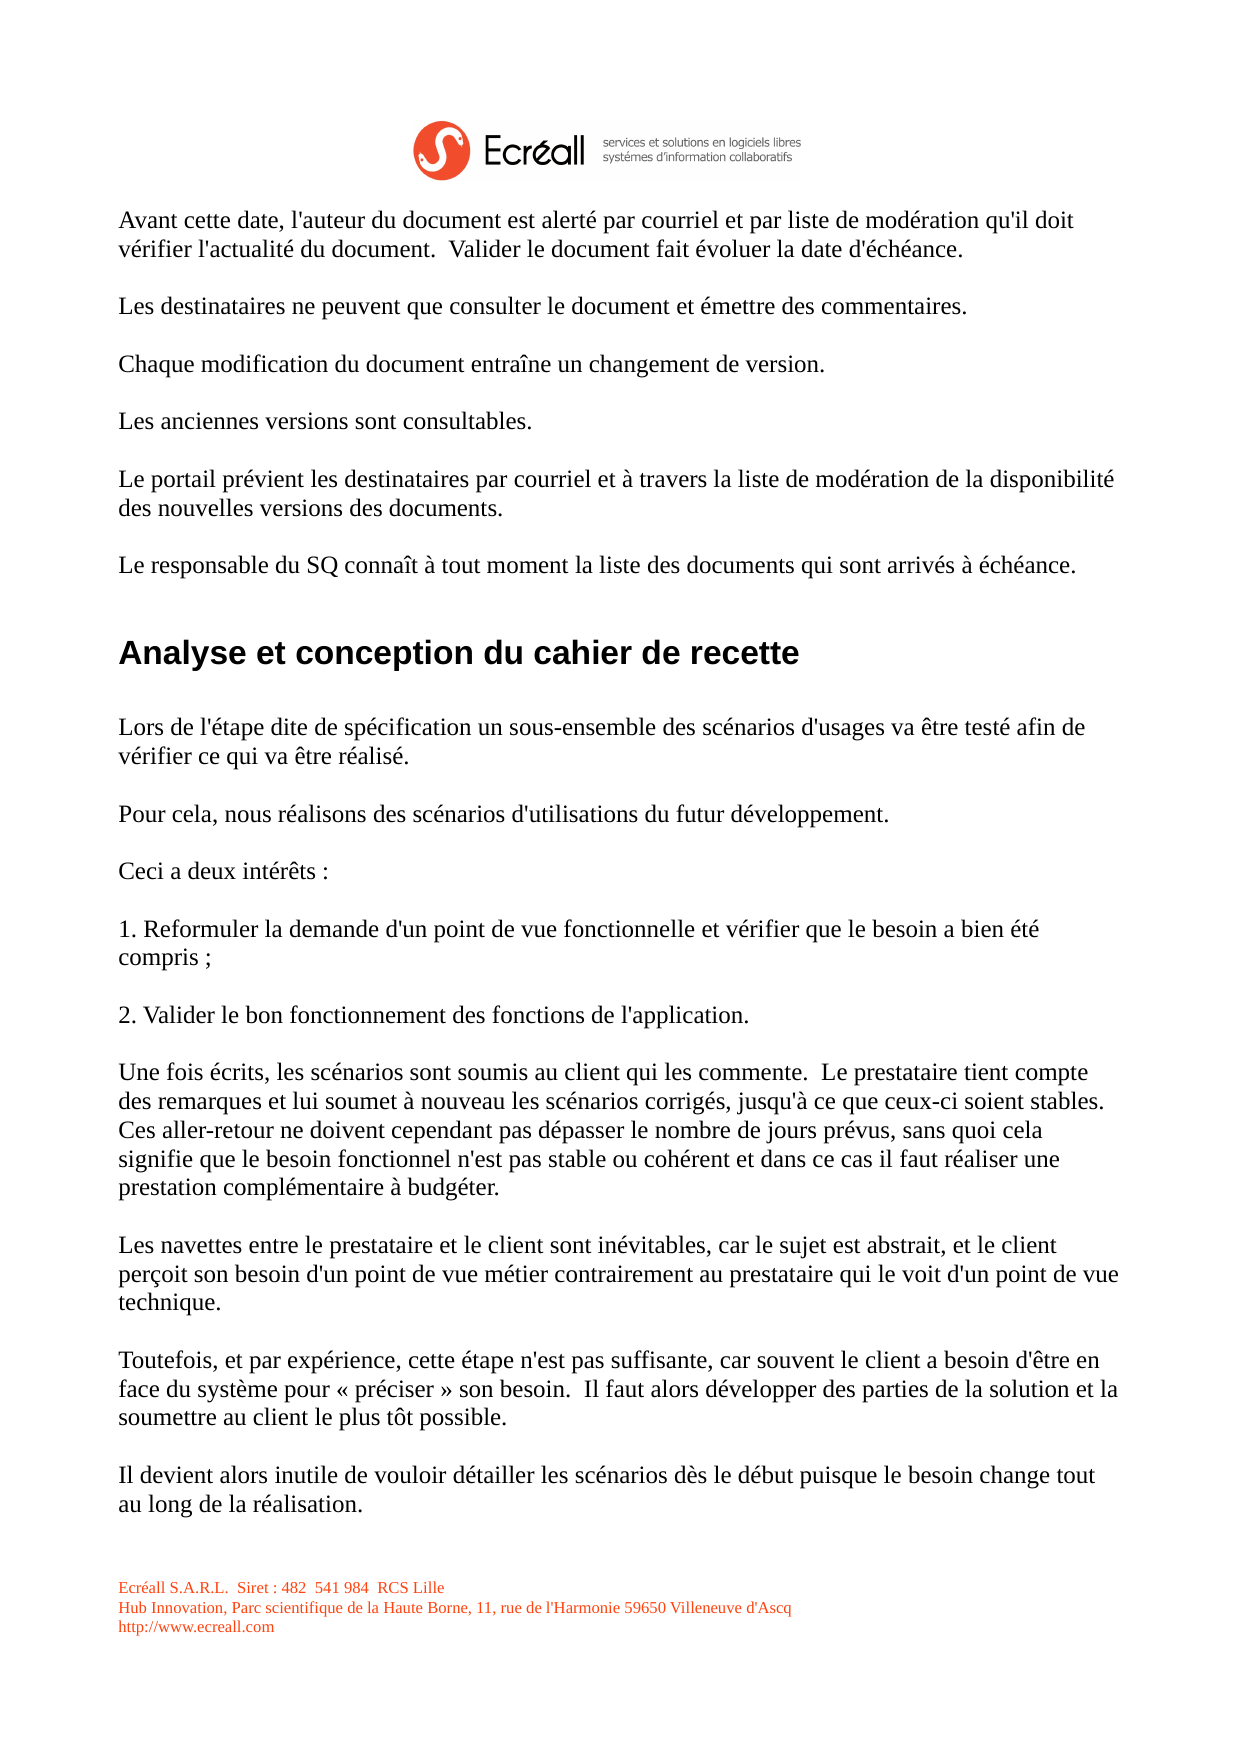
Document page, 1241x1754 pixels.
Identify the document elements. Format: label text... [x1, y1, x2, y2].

text Lors de l'étape dite de spécification un sous-ensemble des scénarios d'usages va être testé afin de vérifier ce qui va être réalisé. [118, 712, 1122, 770]
text Toutefois, et par expérience, cette étape n'est pas suffisante, car souvent le client a besoin d'être en face du système pour « préciser » son besoin. Il faut alors développer des parties de la solution et la soumettre au client le plus tôt possible. [118, 1345, 1122, 1431]
text Pour cela, nous réalisons des scénarios d'utilisations du futur développement. [118, 799, 1122, 827]
text 1. Reformuler la demande d'un point de vue fonctionnelle et vérifier que le besoin a bien été compris ; [118, 914, 1122, 971]
text Le portail prévient les destinataires par courriel et à travers la liste de modération de la disponibilité des nouvelles versions des documents. [118, 464, 1122, 521]
text Avant cette date, l'auteur du document est alerté par courriel et par liste de modération qu'il doit vérifier l'actualité du document. Valider le document fait évoluer la date d'échéance. [118, 205, 1122, 263]
picture [413, 120, 801, 181]
text Les destinataires ne peuvent que consulter le document et émettre des commentaires. [118, 291, 1122, 320]
text Ces aller-retour ne doivent cependant pas dépasser le nombre de jours prévus, sans quoi cela signifie que le besoin fonctionnel n'est pas stable ou cohérent et dans ce cas il faut réaliser une prestation complémentaire à budgéter. [118, 1115, 1122, 1201]
text 2. Valider le bon fonctionnement des fonctions de l'application. [118, 1000, 1122, 1029]
text Chaque modification du document entraîne un changement de version. [118, 349, 1122, 378]
text Les navettes entre le prestataire et le client sont inévitables, car le sujet est abstrait, et le client perçoit son besoin d'un point de vue métier contrairement au prestataire qui le voit d'un point de vue technique. [118, 1230, 1122, 1316]
text Une fois écrits, les scénarios sont soumis au client qui les commente. Le prestataire tient compte des remarques et lui soumet à nouveau les scénarios corrigés, jusqu'à ce que ceux-ci soient stables. [118, 1057, 1122, 1115]
subtitle Analyse et conception du cahier de recette [118, 633, 1122, 671]
text Le responsable du SQ connaît à tout moment la liste des documents qui sont arrivés à échéance. [118, 550, 1122, 579]
text Ceci a deux intérêts : [118, 856, 1122, 885]
text Il devient alors inutile de vouloir détailler les scénarios dès le début puisque le besoin change tout au long de la réalisation. [118, 1460, 1122, 1517]
text Les anciennes versions sont consultables. [118, 406, 1122, 435]
